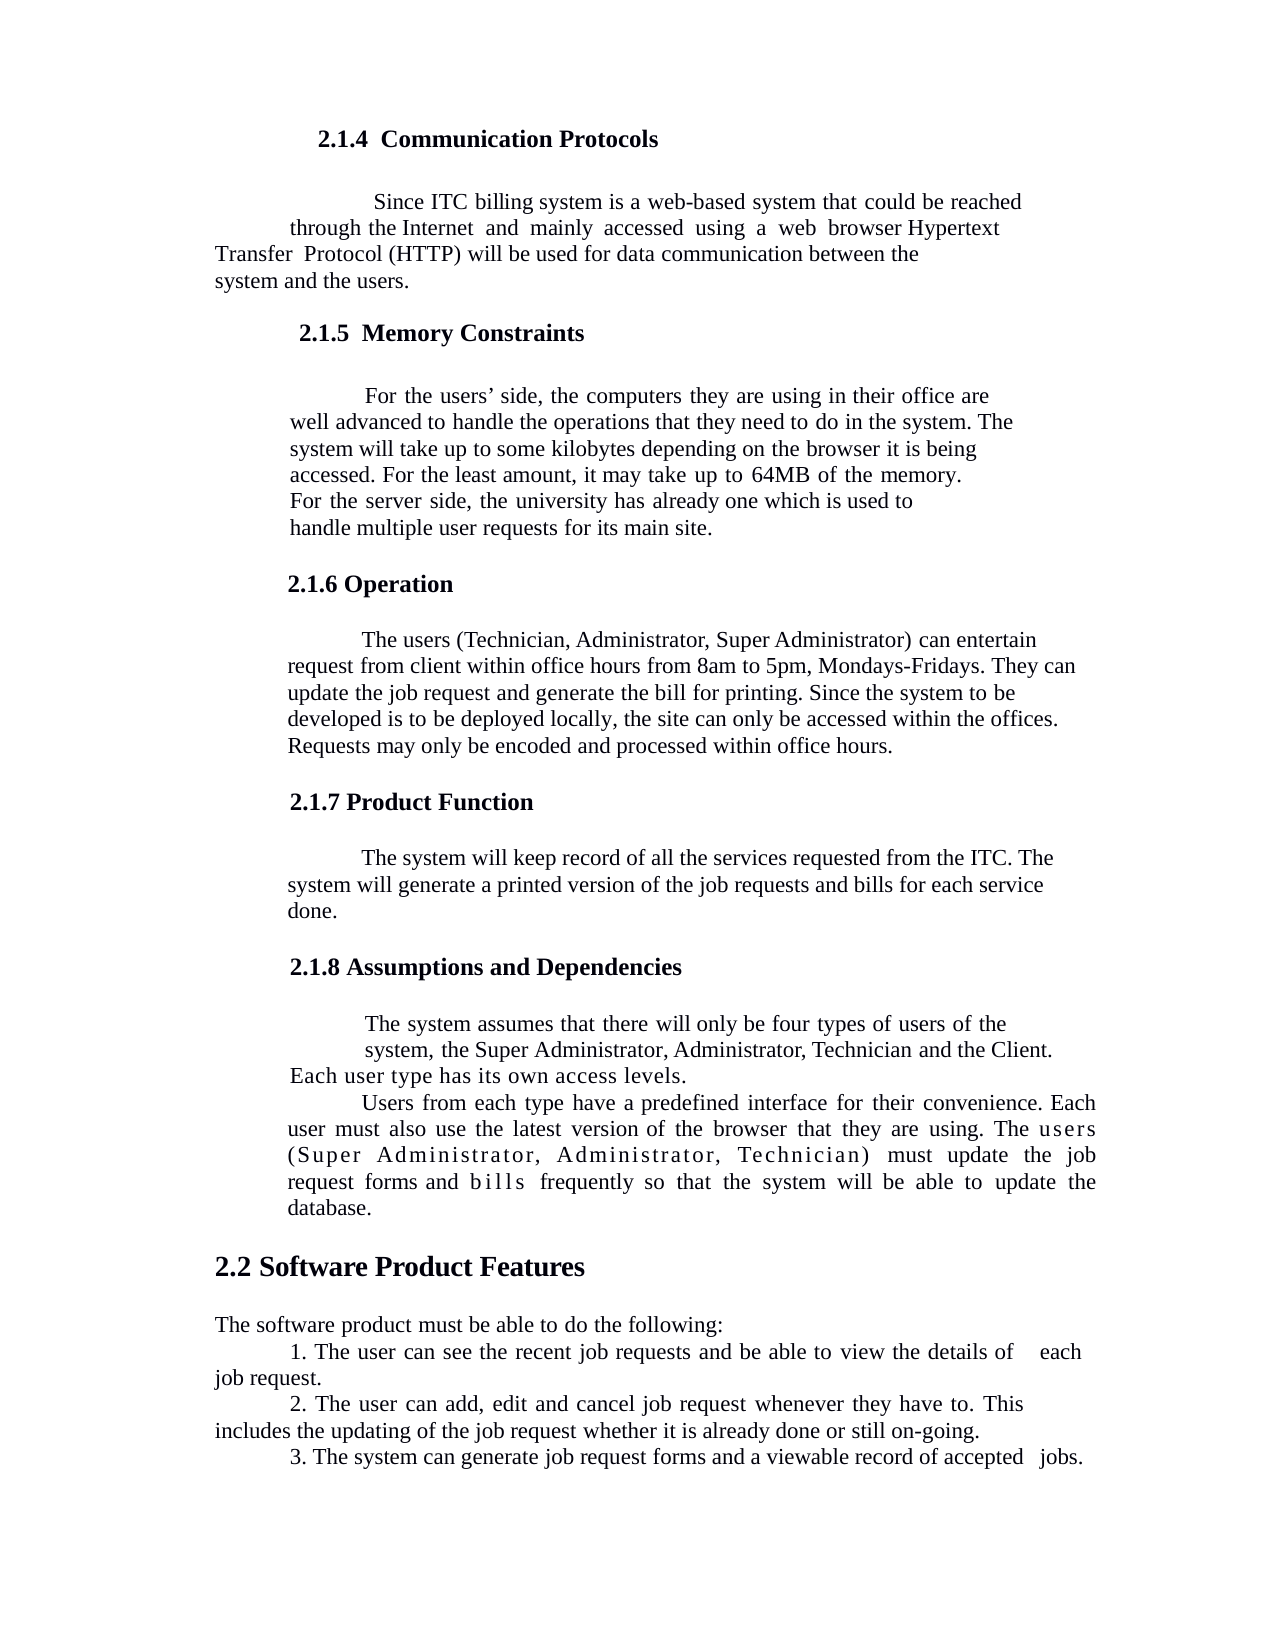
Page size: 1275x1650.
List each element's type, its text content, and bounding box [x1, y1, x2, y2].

text The software product must be able to do the following: [139, 1311, 1096, 1338]
text 2.1.8 Assumptions and Dependencies [139, 952, 1096, 981]
subtitle 2.1.4 Communication Protocols [186, 124, 1094, 153]
text Users from each type have a predefined interface for their convenience. Each user must also use the latest version of the browser that they are using. The users (Super Administrator, Administrator, Technician) must update the job request forms and bills frequently so that the system will be able to update the database. [287, 1089, 1096, 1220]
text The system will keep record of all the services requested from the ITC. The system will generate a printed version of the job requests and bills for each service done. [287, 844, 1096, 923]
text 3. The system can generate job request forms and a viewable record of accepted jobs. [139, 1443, 1096, 1469]
text The users (Technician, Administrator, Super Administrator) can entertain request from client within office hours from 8am to 5pm, Mondays-Fridays. They can update the job request and generate the bill for printing. Since the system to be developed is to be deployed locally, the site can only be accessed within the offices. Requests may only be encoded and processed within office hours. [287, 626, 1096, 758]
text Since ITC billing system is a web-based system that could be reached through the Internet and mainly accessed using a web browser Hypertext Transfer Protocol (HTTP) will be used for data communication between the system and the users. [139, 188, 1096, 293]
text 2. The user can add, edit and cancel job request whenever they have to. This includes the updating of the job request whether it is already done or still on-going. [139, 1391, 1096, 1443]
text 2.1.6 Operation [213, 569, 1096, 597]
text 1. The user can see the recent job requests and be able to view the details of each job request. [139, 1338, 1096, 1391]
subtitle 2.1.5 Memory Constraints [186, 318, 1094, 347]
text The system assumes that there will only be four types of users of the system, the Super Administrator, Administrator, Technician and the Client. Each user type has its own access levels. [139, 1009, 1096, 1089]
text 2.1.7 Product Function [139, 787, 1096, 816]
text 2.2 Software Product Features [139, 1249, 1096, 1283]
text For the users’ side, the computers they are using in their office are well advanced to handle the operations that they need to do in the system. The system will take up to some kilobytes depending on the browser it is being accessed. For the least amount, it may take up to 64MB of the memory. For the server side, the university has already one which is used to handle multiple user requests for its main site. [139, 382, 1096, 540]
